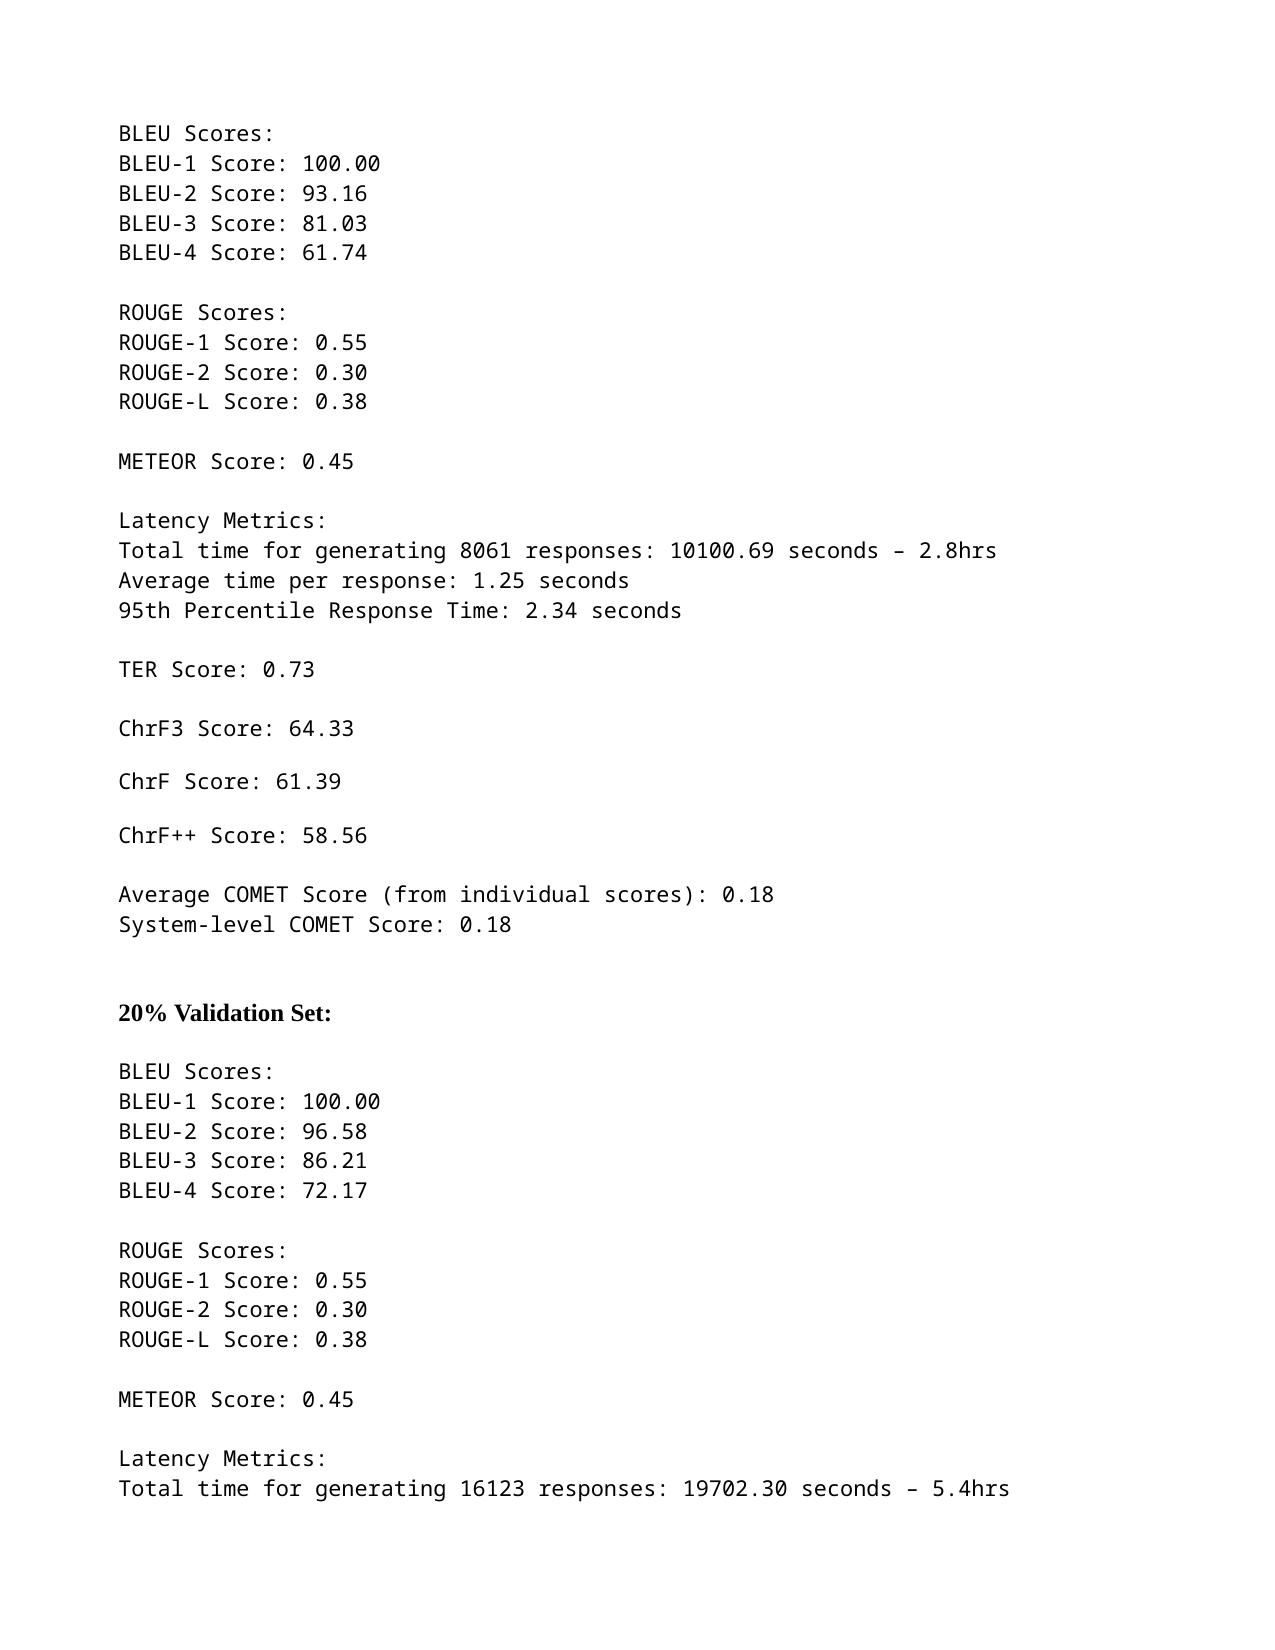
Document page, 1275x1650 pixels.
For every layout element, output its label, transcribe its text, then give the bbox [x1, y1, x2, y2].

text BLEU-2 Score: 93.16 [118, 178, 1157, 207]
text BLEU-1 Score: 100.00 [118, 1086, 1157, 1116]
text Latency Metrics: [118, 1443, 1157, 1473]
text BLEU-4 Score: 72.17 [118, 1175, 1157, 1205]
text BLEU Scores: [118, 118, 1157, 148]
text ROUGE-1 Score: 0.55 [118, 1264, 1157, 1294]
text BLEU-3 Score: 86.21 [118, 1145, 1157, 1175]
text ROUGE Scores: [118, 1235, 1157, 1264]
text Average time per response: 1.25 seconds [118, 565, 1157, 595]
text ChrF++ Score: 58.56 [118, 820, 1157, 849]
text 20% Validation Set: [118, 998, 1157, 1027]
text Latency Metrics: [118, 505, 1157, 535]
text System-level COMET Score: 0.18 [118, 909, 1157, 939]
text ROUGE-2 Score: 0.30 [118, 356, 1157, 386]
text ROUGE Scores: [118, 297, 1157, 327]
text BLEU-3 Score: 81.03 [118, 207, 1157, 237]
text ROUGE-L Score: 0.38 [118, 386, 1157, 416]
text ChrF3 Score: 64.33 [118, 713, 1157, 743]
text ROUGE-1 Score: 0.55 [118, 327, 1157, 356]
text ChrF Score: 61.39 [118, 766, 1157, 796]
text Total time for generating 8061 responses: 10100.69 seconds – 2.8hrs [118, 535, 1157, 565]
text ROUGE-2 Score: 0.30 [118, 1294, 1157, 1324]
text TER Score: 0.73 [118, 654, 1157, 684]
text BLEU Scores: [118, 1056, 1157, 1086]
text METEOR Score: 0.45 [118, 1384, 1157, 1413]
text BLEU-4 Score: 61.74 [118, 237, 1157, 267]
text BLEU-2 Score: 96.58 [118, 1116, 1157, 1145]
text BLEU-1 Score: 100.00 [118, 148, 1157, 178]
text 95th Percentile Response Time: 2.34 seconds [118, 595, 1157, 624]
text Average COMET Score (from individual scores): 0.18 [118, 879, 1157, 909]
text ROUGE-L Score: 0.38 [118, 1324, 1157, 1354]
text Total time for generating 16123 responses: 19702.30 seconds – 5.4hrs [118, 1473, 1157, 1503]
text METEOR Score: 0.45 [118, 446, 1157, 476]
